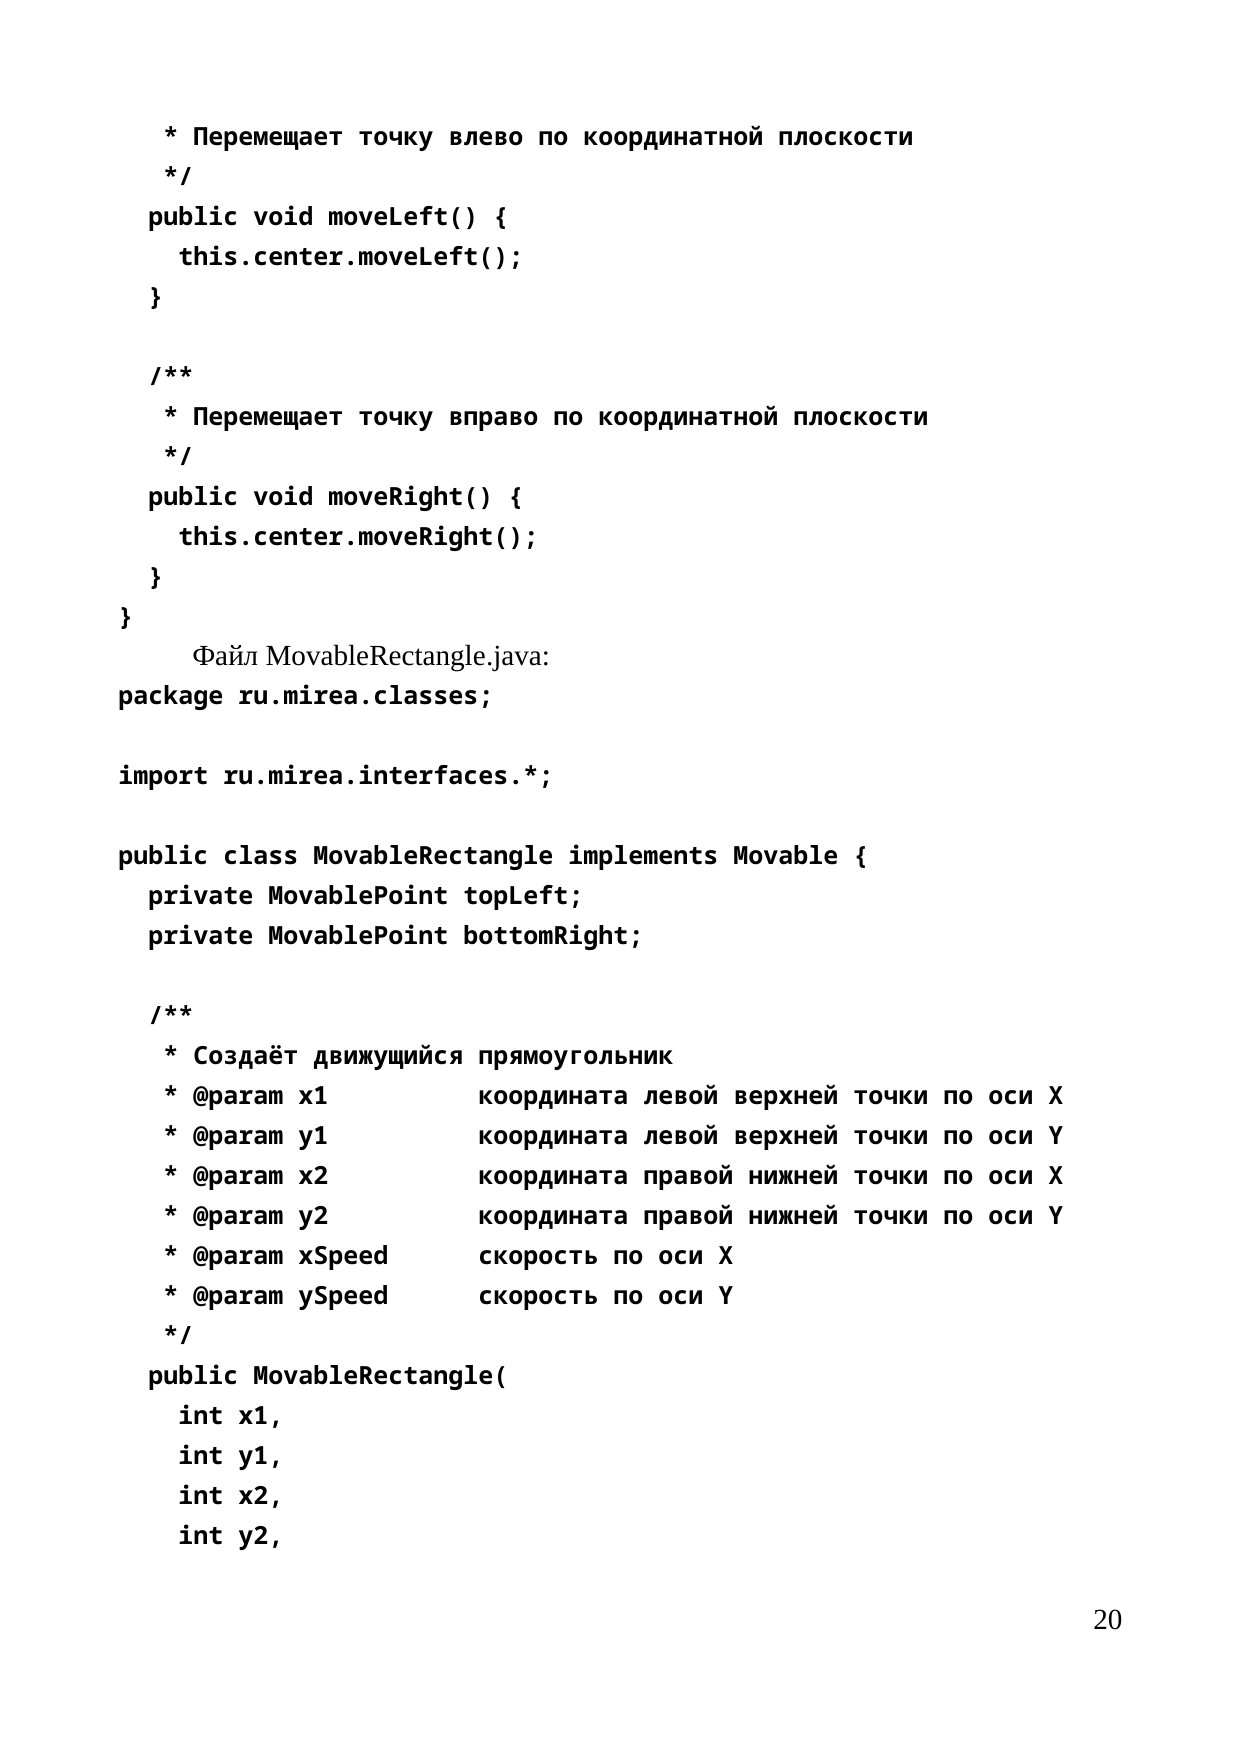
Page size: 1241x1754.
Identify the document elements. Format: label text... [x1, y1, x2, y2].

text Файл MovableRectangle.java: [118, 638, 1122, 672]
text int y1, [118, 1438, 1122, 1472]
text } [118, 558, 1122, 592]
text /** [118, 998, 1122, 1032]
text public void moveLeft() { [118, 198, 1122, 232]
text this.center.moveLeft(); [118, 238, 1122, 272]
text } [118, 598, 1122, 632]
text * Перемещает точку вправо по координатной плоскости [118, 398, 1122, 432]
text int x1, [118, 1398, 1122, 1432]
text private MovablePoint topLeft; [118, 878, 1122, 912]
text * @param ySpeed скорость по оси Y [118, 1278, 1122, 1312]
text public void moveRight() { [118, 478, 1122, 512]
text } [118, 278, 1122, 312]
text int y2, [118, 1518, 1122, 1552]
text * @param x1 координата левой верхней точки по оси X [118, 1078, 1122, 1112]
text private MovablePoint bottomRight; [118, 918, 1122, 952]
text package ru.mirea.classes; [118, 678, 1122, 712]
text * Создаёт движущийся прямоугольник [118, 1038, 1122, 1072]
text */ [118, 1318, 1122, 1352]
text import ru.mirea.interfaces.*; [118, 758, 1122, 792]
text * @param y2 координата правой нижней точки по оси Y [118, 1198, 1122, 1232]
text */ [118, 438, 1122, 472]
text /** [118, 358, 1122, 392]
text int x2, [118, 1478, 1122, 1512]
text public MovableRectangle( [118, 1358, 1122, 1392]
text */ [118, 158, 1122, 192]
text * @param xSpeed скорость по оси X [118, 1238, 1122, 1272]
text * Перемещает точку влево по координатной плоскости [118, 118, 1122, 152]
text * @param y1 координата левой верхней точки по оси Y [118, 1118, 1122, 1152]
text public class MovableRectangle implements Movable { [118, 838, 1122, 872]
text this.center.moveRight(); [118, 518, 1122, 552]
text * @param x2 координата правой нижней точки по оси X [118, 1158, 1122, 1192]
